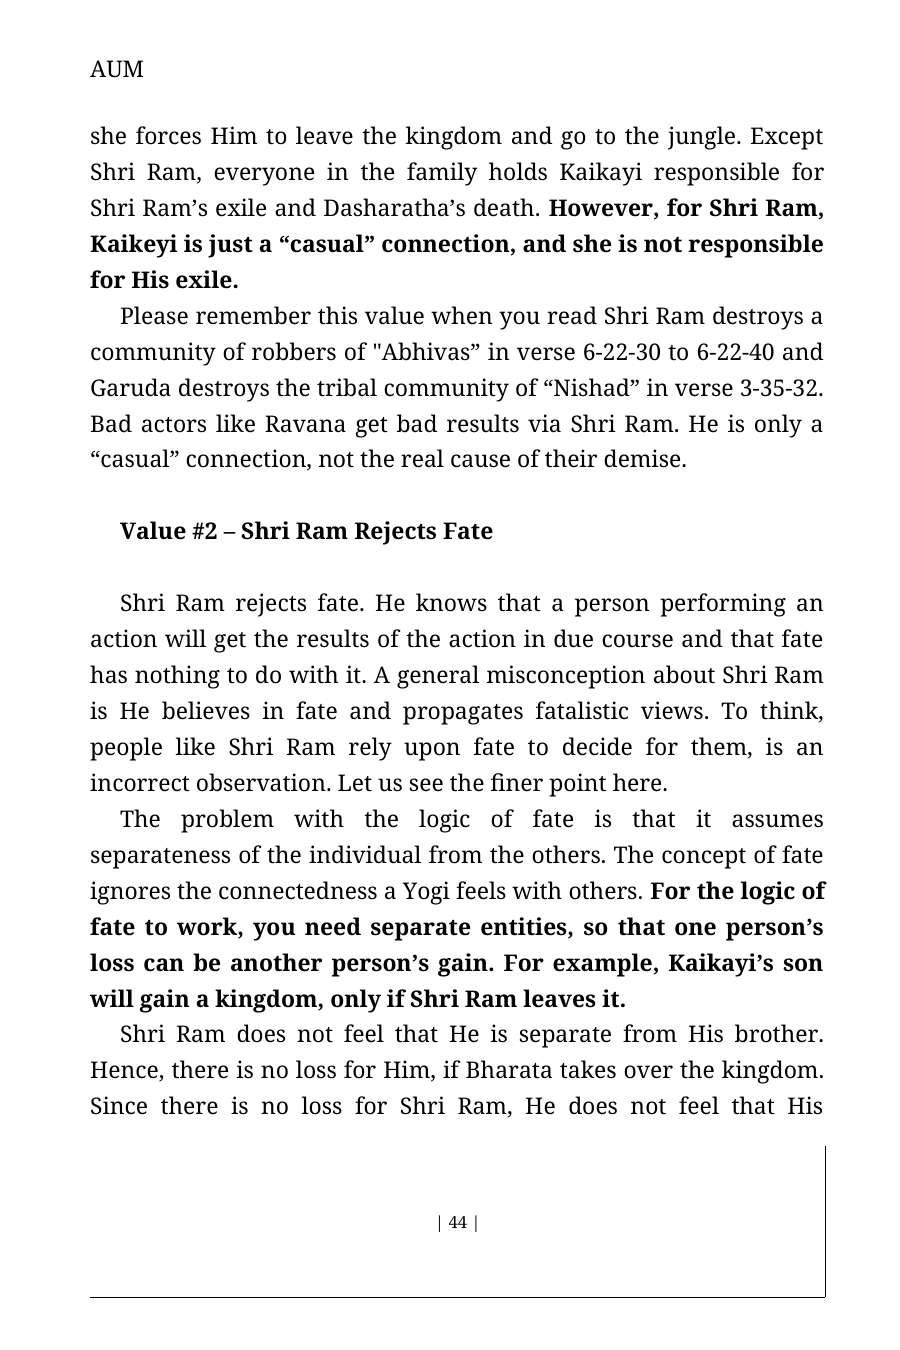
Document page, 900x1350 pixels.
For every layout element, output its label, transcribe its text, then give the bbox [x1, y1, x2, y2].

text she forces Him to leave the kingdom and go to the jungle. Except Shri Ram, everyone in the family holds Kaikayi responsible for Shri Ram’s exile and Dasharatha’s death. However, for Shri Ram, Kaikeyi is just a “casual” connection, and she is not responsible for His exile. [90, 120, 825, 295]
text Shri Ram rejects fate. He knows that a person performing an action will get the results of the action in due course and that fate has nothing to do with it. A general misconception about Shri Ram is He believes in fate and propagates fatalistic views. To think, people like Shri Ram rely upon fate to decide for them, is an incorrect observation. Let us see the finer point here. [90, 587, 825, 798]
text Value #2 – Shri Ram Rejects Fate [90, 515, 825, 547]
text Please remember this value when you read Shri Ram destroys a community of robbers of "Abhivas” in verse 6-22-30 to 6-22-40 and Garuda destroys the tribal community of “Nishad” in verse 3-35-32. Bad actors like Ravana get bad results via Shri Ram. He is only a “casual” connection, not the real cause of their demise. [90, 300, 825, 475]
text Shri Ram does not feel that He is separate from His brother. Hence, there is no loss for Him, if Bharata takes over the kingdom. Since there is no loss for Shri Ram, He does not feel that His [90, 1018, 825, 1122]
text The problem with the logic of fate is that it assumes separateness of the individual from the others. The concept of fate ignores the connectedness a Yogi feels with others. For the logic of fate to work, you need separate entities, so that one person’s loss can be another person’s gain. For example, Kaikayi’s son will gain a kingdom, only if Shri Ram leaves it. [90, 803, 825, 1014]
